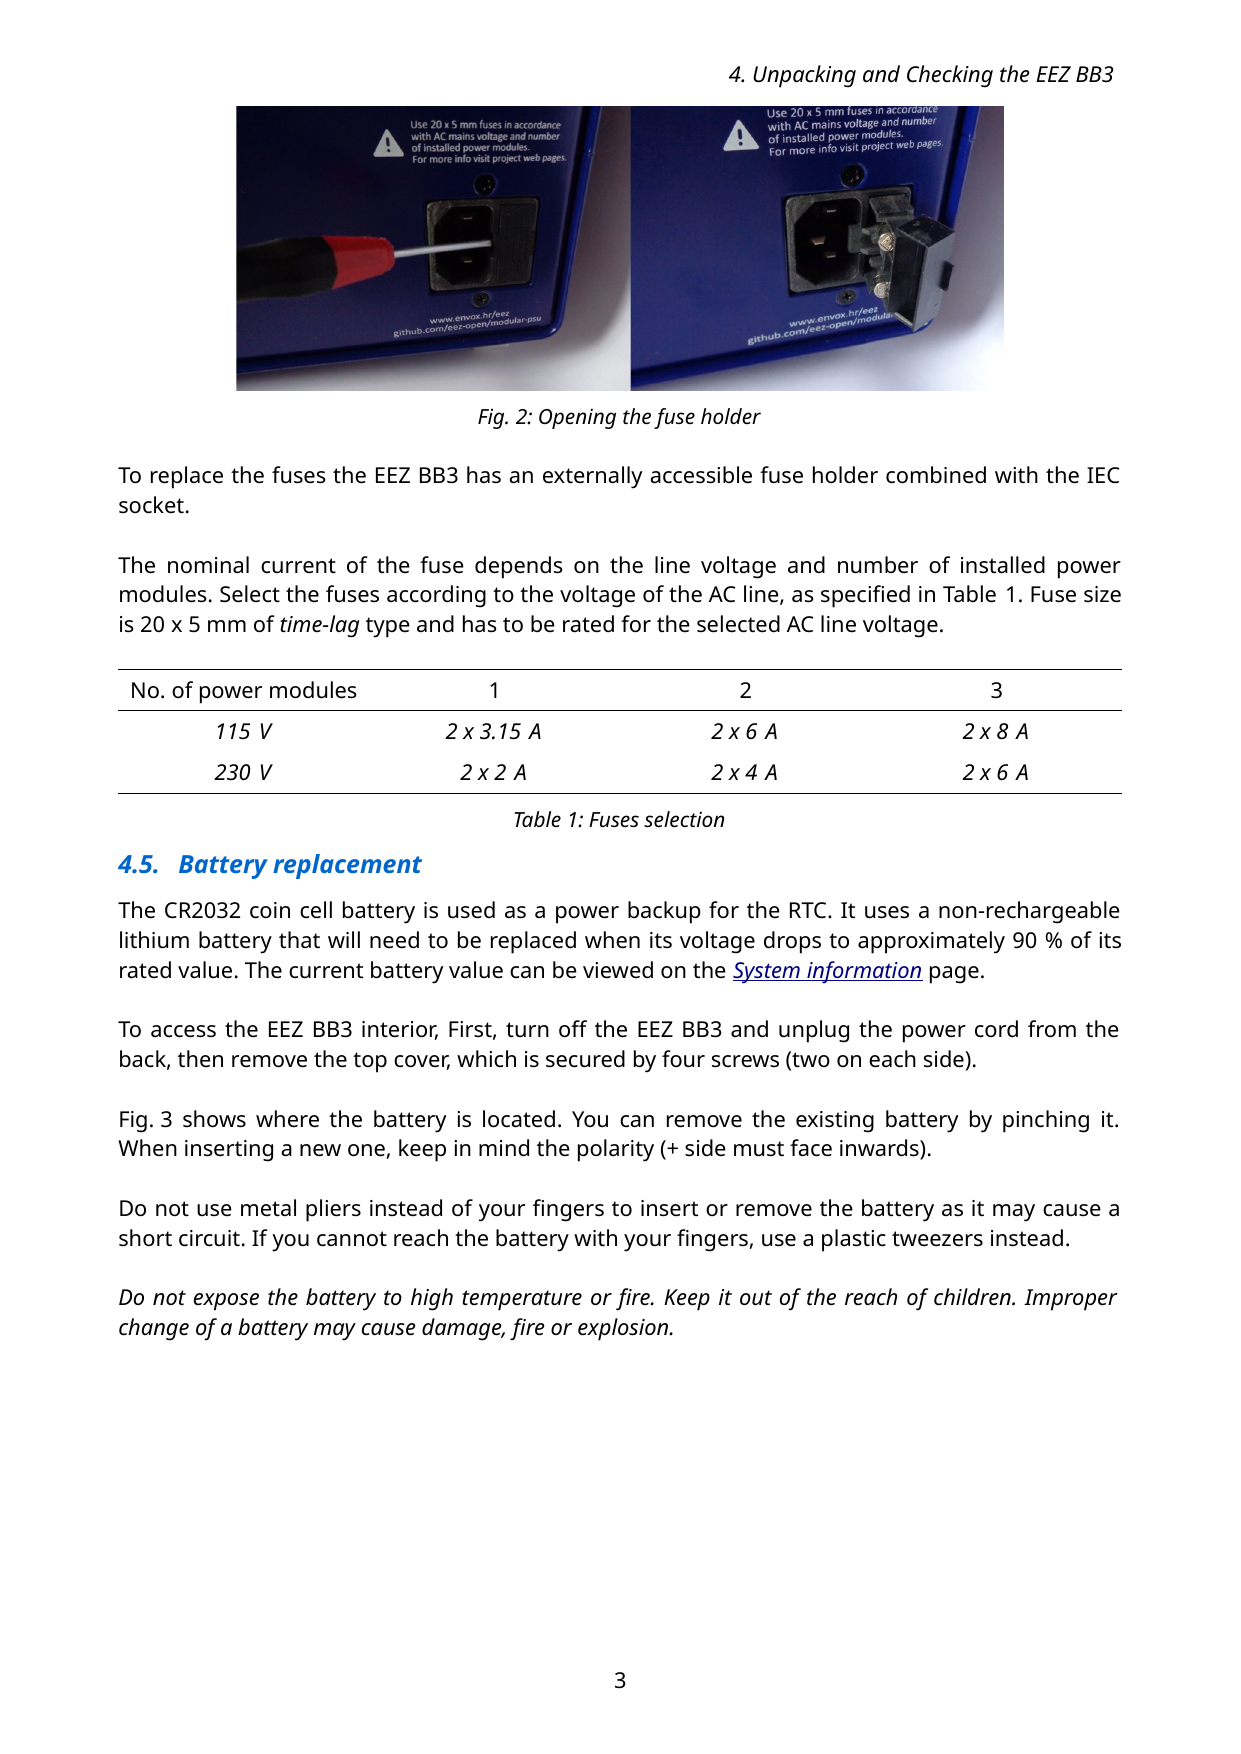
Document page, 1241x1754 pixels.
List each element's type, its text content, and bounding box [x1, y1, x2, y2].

subtitle Battery replacement [118, 846, 1122, 880]
table_header 1 [369, 670, 620, 710]
table_cell 2 x 6 A [620, 711, 871, 751]
text Fig. 3 shows where the battery is located. You can remove the existing battery by pinching it. When inserting a new one, keep in mind the polarity (+ side must face inwards). [118, 1104, 1122, 1163]
text Fig. 2: Opening the fuse holder [236, 391, 1004, 430]
table_cell 230 V [118, 751, 369, 793]
table_header 3 [871, 670, 1122, 710]
table_cell 2 x 3.15 A [369, 711, 620, 751]
table_header No. of power modules [118, 670, 369, 710]
text The nominal current of the fuse depends on the line voltage and number of installed power modules. Select the fuses according to the voltage of the AC line, as specified in Table 1. Fuse size is 20 x 5 mm of time-lag type and has to be rated for the selected AC line voltage. [118, 549, 1122, 639]
picture [236, 106, 1004, 391]
table_cell 2 x 6 A [871, 751, 1122, 793]
text The CR2032 coin cell battery is used as a power backup for the RTC. It uses a non-rechargeable lithium battery that will need to be replaced when its voltage drops to approximately 90 % of its rated value. The current battery value can be viewed on the System information page. [118, 895, 1122, 984]
table_header 2 [620, 670, 871, 710]
table_cell 2 x 2 A [369, 751, 620, 793]
text Table 1: Fuses selection [118, 805, 1122, 834]
table_cell 2 x 4 A [620, 751, 871, 793]
table_cell 2 x 8 A [871, 711, 1122, 751]
text To replace the fuses the EEZ BB3 has an externally accessible fuse holder combined with the IEC socket. [118, 460, 1122, 520]
text Do not use metal pliers instead of your fingers to insert or remove the battery as it may cause a short circuit. If you cannot reach the battery with your fingers, use a plastic tweezers instead. [118, 1193, 1122, 1253]
text To access the EEZ BB3 interior, First, turn off the EEZ BB3 and unplug the power cord from the back, then remove the top cover, which is secured by four screws (two on each side). [118, 1014, 1122, 1074]
table_cell 115 V [118, 711, 369, 751]
text Do not expose the battery to high temperature or fire. Keep it out of the reach of children. Improper change of a battery may cause damage, fire or explosion. [118, 1282, 1122, 1342]
